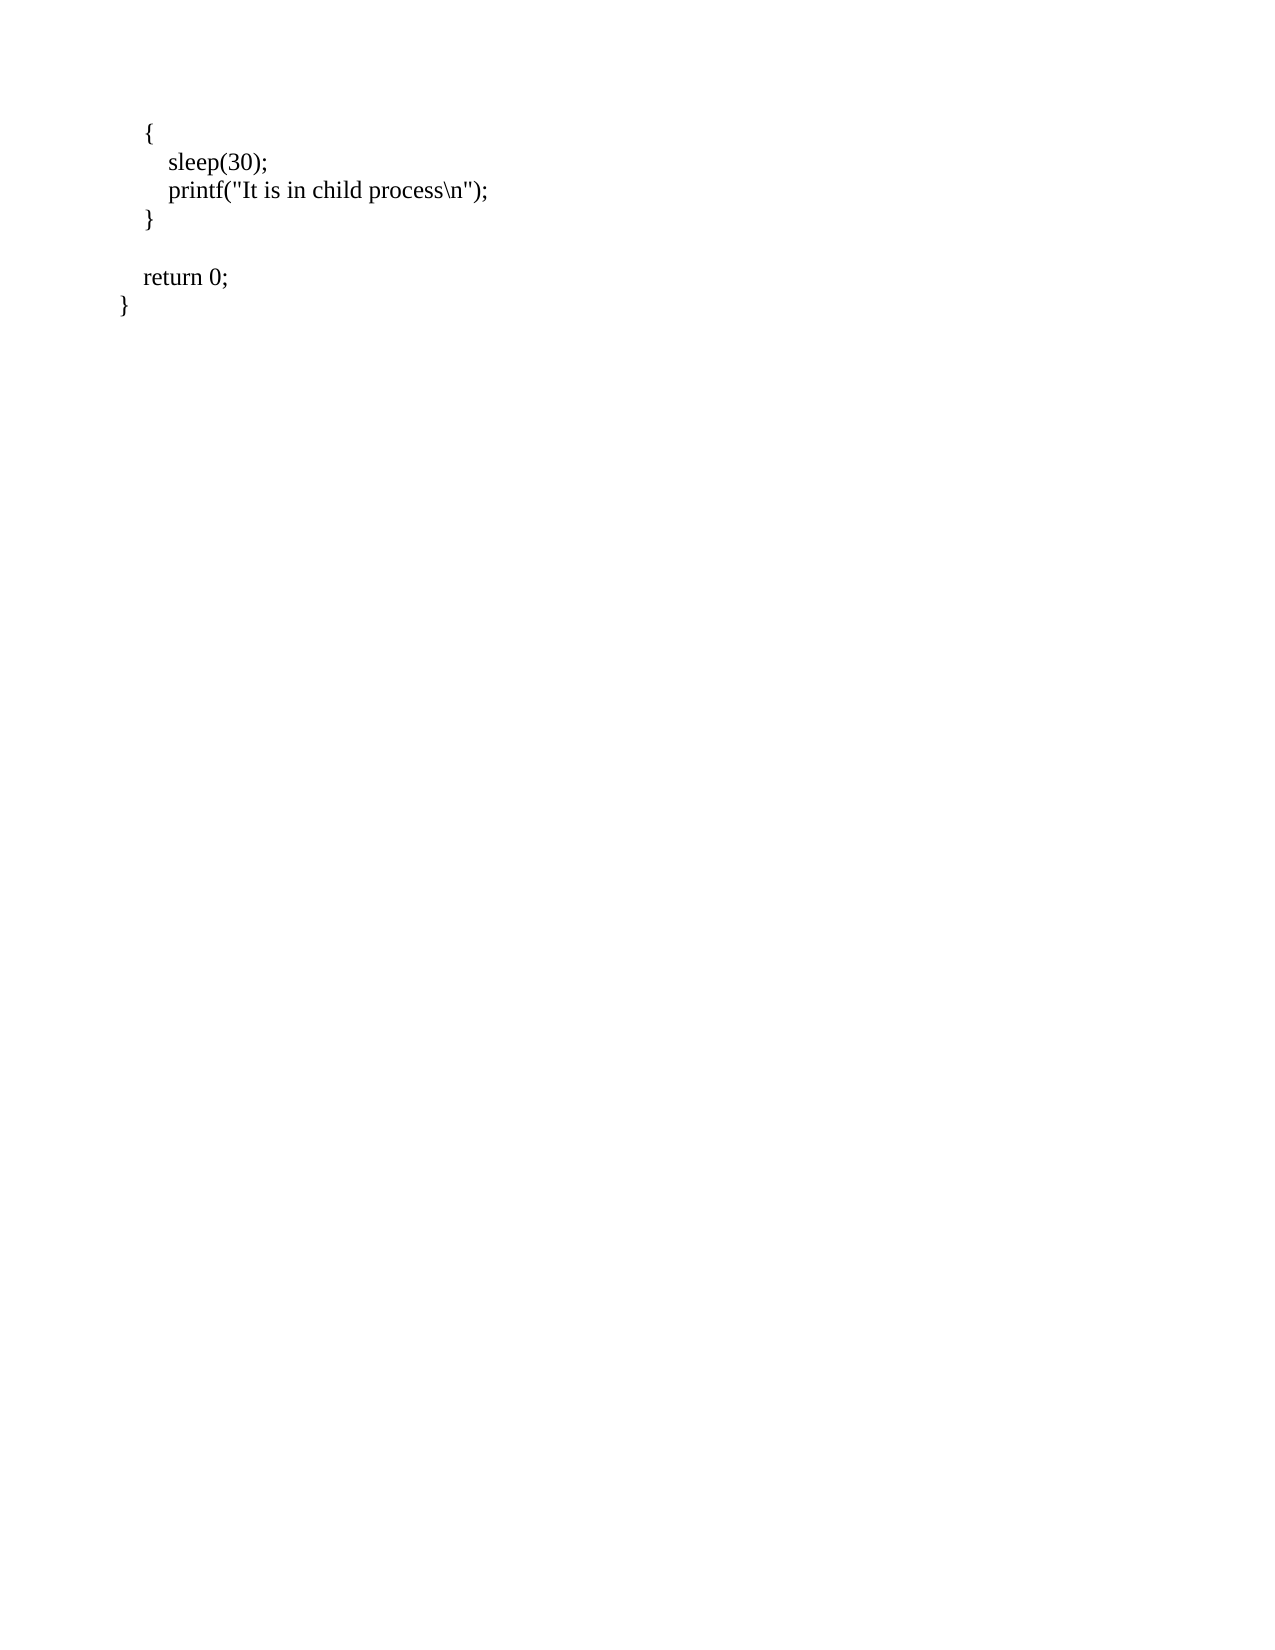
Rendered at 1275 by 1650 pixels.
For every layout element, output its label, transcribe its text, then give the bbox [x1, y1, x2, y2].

text sleep(30); [118, 147, 1157, 176]
text } [118, 204, 1157, 233]
text { [118, 118, 1157, 147]
text } [118, 291, 1157, 319]
text printf("It is in child process\n"); [118, 176, 1157, 204]
text return 0; [118, 262, 1157, 291]
